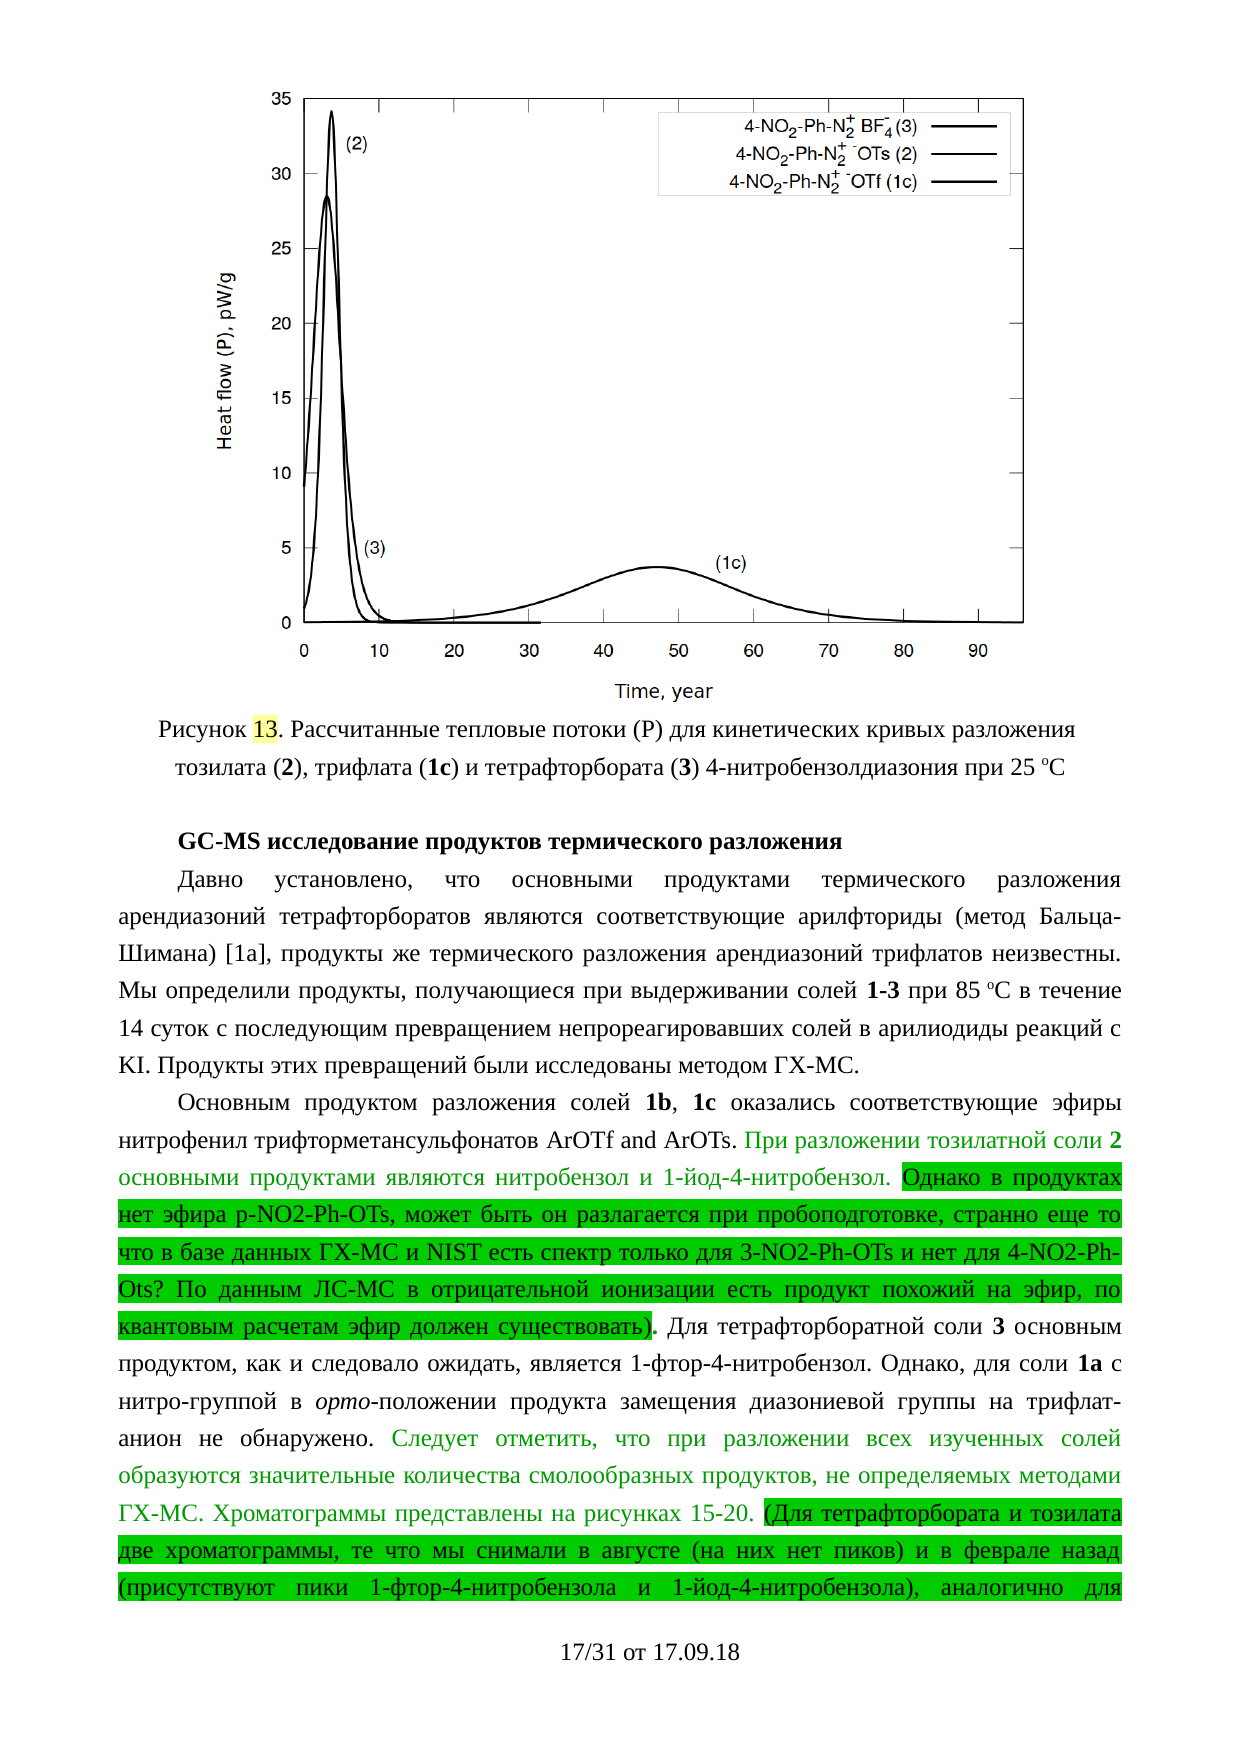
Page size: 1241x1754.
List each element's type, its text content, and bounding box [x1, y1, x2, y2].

picture [210, 88, 1032, 706]
text GC-MS исследование продуктов термического разложения [118, 826, 1122, 855]
text тозилата (2), трифлата (1c) и тетрафторбората (3) 4-нитробензолдиазония при 25 оС [118, 752, 1122, 781]
text Основным продуктом разложения солей 1b, 1c оказались соответствующие эфиры нитрофенил трифторметансульфонатов ArOTf and ArOTs. При разложении тозилатной соли 2 основными продуктами являются нитробензол и 1-йод-4-нитробензол. Однако в продуктах нет эфира p-NO2-Ph-OTs, может быть он разлагается при пробоподготовке, странно еще то что в базе данных ГХ-МC и NIST есть спектр только для 3-NO2-Ph-OTs и нет для 4-NO2-Ph-Ots? По данным ЛС-МС в отрицательной ионизации есть продукт похожий на эфир, по квантовым расчетам эфир должен существовать). Для тетрафторборатной соли 3 основным продуктом, как и следовало ожидать, является 1-фтор-4-нитробензол. Однако, для соли 1a с нитро-группой в орто-положении продукта замещения диазониевой группы на трифлат-анион не обнаружено. Следует отметить, что при разложении всех изученных солей образуются значительные количества смолообразных продуктов, не определяемых методами ГХ-МС. Хроматограммы представлены на рисунках 15-20. (Для тетрафторбората и тозилата две хроматограммы, те что мы снимали в августе (на них нет пиков) и в феврале назад (присутствуют пики 1-фтор-4-нитробензола и 1-йод-4-нитробензола), аналогично для [118, 1087, 1122, 1601]
text Давно установлено, что основными продуктами термического разложения арендиазоний тетрафторборатов являются соответствующие арилфториды (метод Бальца-Шимана) [1a], продукты же термического разложения арендиазоний трифлатов неизвестны. Мы определили продукты, получающиеся при выдерживании солей 1-3 при 85 оС в течение 14 суток с последующим превращением непрореагировавших солей в арилиодиды реакций с KI. Продукты этих превращений были исследованы методом ГХ-МС. [118, 864, 1122, 1079]
text Рисунок 13. Рассчитанные тепловые потоки (P) для кинетических кривых разложения [118, 714, 1122, 743]
